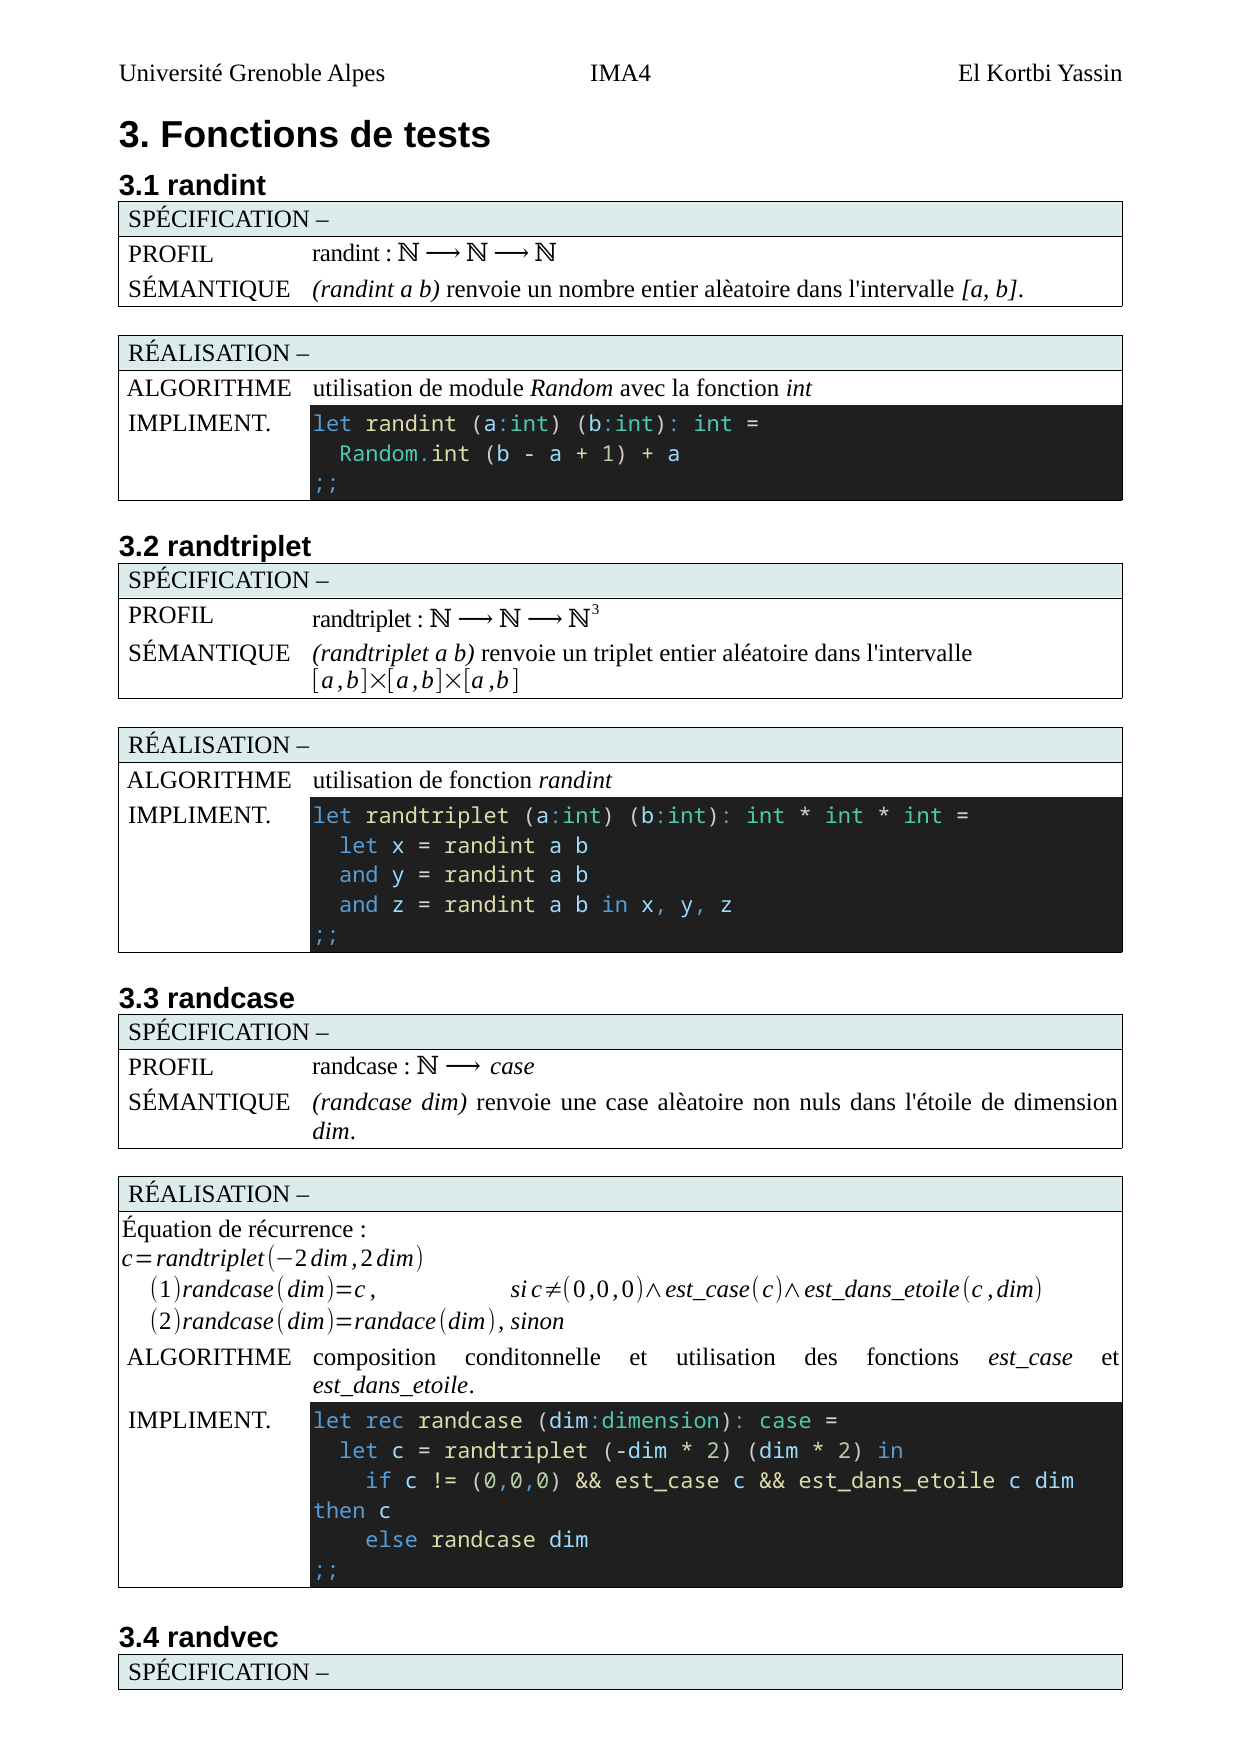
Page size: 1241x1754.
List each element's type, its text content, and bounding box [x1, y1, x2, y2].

table_cell (randtriplet a b) renvoie un triplet entier aléatoire dans l'intervalle [309, 635, 1122, 698]
table_cell composition conditonnelle et utilisation des fonctions est_case et est_dans_etoile. [310, 1339, 1122, 1402]
table_header RÉALISATION – [119, 336, 1122, 370]
table_cell PROFIL [119, 1050, 309, 1084]
table_cell IMPLIMENT. [119, 405, 310, 500]
table_header RÉALISATION – [119, 1177, 1122, 1211]
table_cell PROFIL [119, 237, 309, 271]
table_cell SÉMANTIQUE [119, 271, 309, 306]
table_cell ALGORITHME [119, 1339, 310, 1402]
table_cell [309, 1050, 1122, 1084]
table_cell PROFIL [119, 599, 309, 635]
table_header RÉALISATION – [119, 728, 1122, 762]
subtitle 3.3 randcase [118, 981, 1122, 1014]
table_cell SÉMANTIQUE [119, 1084, 309, 1147]
table_cell IMPLIMENT. [119, 1402, 310, 1587]
table_cell utilisation de module Random avec la fonction int [310, 371, 1122, 405]
table_cell let randtriplet (a:int) (b:int): int * int * int = let x = randint a b and y = randint a b and z = randint a b in x, y, z ;; [310, 797, 1122, 952]
table_cell (randint a b) renvoie un nombre entier alèatoire dans l'intervalle [a, b]. [309, 271, 1122, 306]
subtitle 3. Fonctions de tests [118, 112, 1122, 155]
table_cell let randint (a:int) (b:int): int = Random.int (b - a + 1) + a ;; [310, 405, 1122, 500]
table_cell [309, 237, 1122, 271]
table_cell SÉMANTIQUE [119, 635, 309, 698]
table_header SPÉCIFICATION – [119, 1015, 1122, 1049]
subtitle 3.2 randtriplet [118, 529, 1122, 562]
table_cell ALGORITHME [119, 371, 310, 405]
table_header SPÉCIFICATION – [119, 202, 1122, 236]
subtitle 3.1 randint [118, 168, 1122, 201]
table_header SPÉCIFICATION – [119, 564, 1122, 597]
table_cell [309, 599, 1122, 635]
subtitle 3.4 randvec [118, 1620, 1122, 1654]
table_cell (randcase dim) renvoie une case alèatoire non nuls dans l'étoile de dimension dim. [309, 1084, 1122, 1147]
table_cell utilisation de fonction randint [310, 763, 1122, 797]
table_cell Équation de récurrence : [119, 1212, 1122, 1339]
table_cell IMPLIMENT. [119, 797, 310, 952]
table_cell let rec randcase (dim:dimension): case = let c = randtriplet (-dim * 2) (dim * 2) in if c != (0,0,0) && est_case c && est_dans_etoile c dim then c else randcase dim ;; [310, 1402, 1122, 1587]
table_cell ALGORITHME [119, 763, 310, 797]
table_header SPÉCIFICATION – [119, 1655, 1122, 1689]
